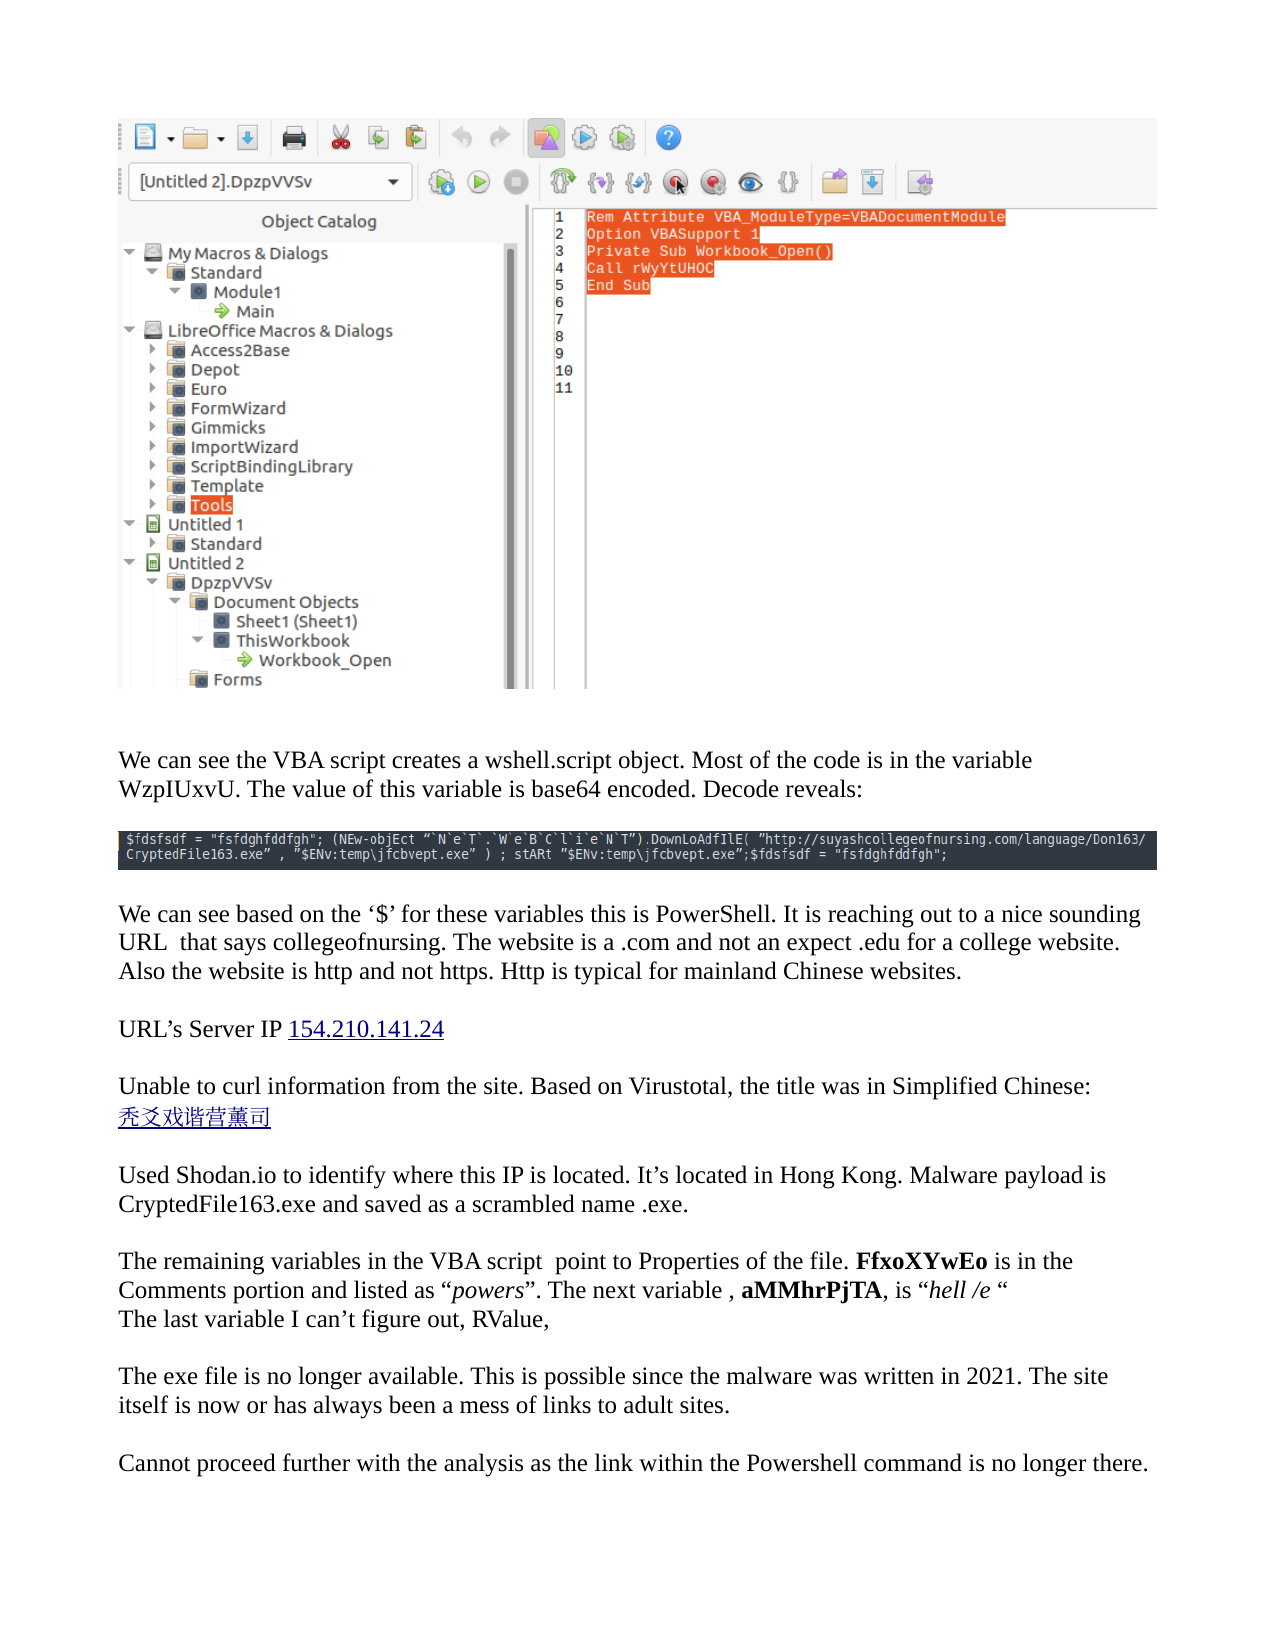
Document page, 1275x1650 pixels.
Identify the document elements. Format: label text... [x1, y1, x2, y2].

text The exe file is no longer available. This is possible since the malware was written in 2021. The site itself is now or has always been a mess of links to adult sites. [118, 1361, 1157, 1419]
picture [118, 118, 1157, 689]
text Cannot proceed further with the analysis as the link within the Powershell command is no longer there. [118, 1448, 1157, 1476]
text We can see the VBA script creates a wshell.script object. Most of the code is in the variable WzpIUxvU. The value of this variable is base64 encoded. Decode reveals: [118, 746, 1157, 803]
text The remaining variables in the VBA script point to Properties of the file. FfxoXYwEo is in the Comments portion and listed as “powers”. The next variable , aMMhrPjTA, is “hell /e “ [118, 1246, 1157, 1304]
text URL’s Server IP 154.210.141.24 [118, 1014, 1157, 1042]
text Used Shodan.io to identify where this IP is located. It’s located in Hong Kong. Malware payload is CryptedFile163.exe and saved as a scrambled name .exe. [118, 1160, 1157, 1218]
text 秃爻戏谐营薰司 [118, 1100, 1157, 1131]
text Unable to curl information from the site. Based on Virustotal, the title was in Simplified Chinese: [118, 1071, 1157, 1100]
picture [118, 831, 1157, 870]
text The last variable I can’t figure out, RValue, [118, 1304, 1157, 1333]
text We can see based on the ‘$’ for these variables this is PowerShell. It is reaching out to a nice sounding URL that says collegeofnursing. The website is a .com and not an expect .edu for a college website. Also the website is http and not https. Http is typical for mainland Chinese websites. [118, 899, 1157, 985]
